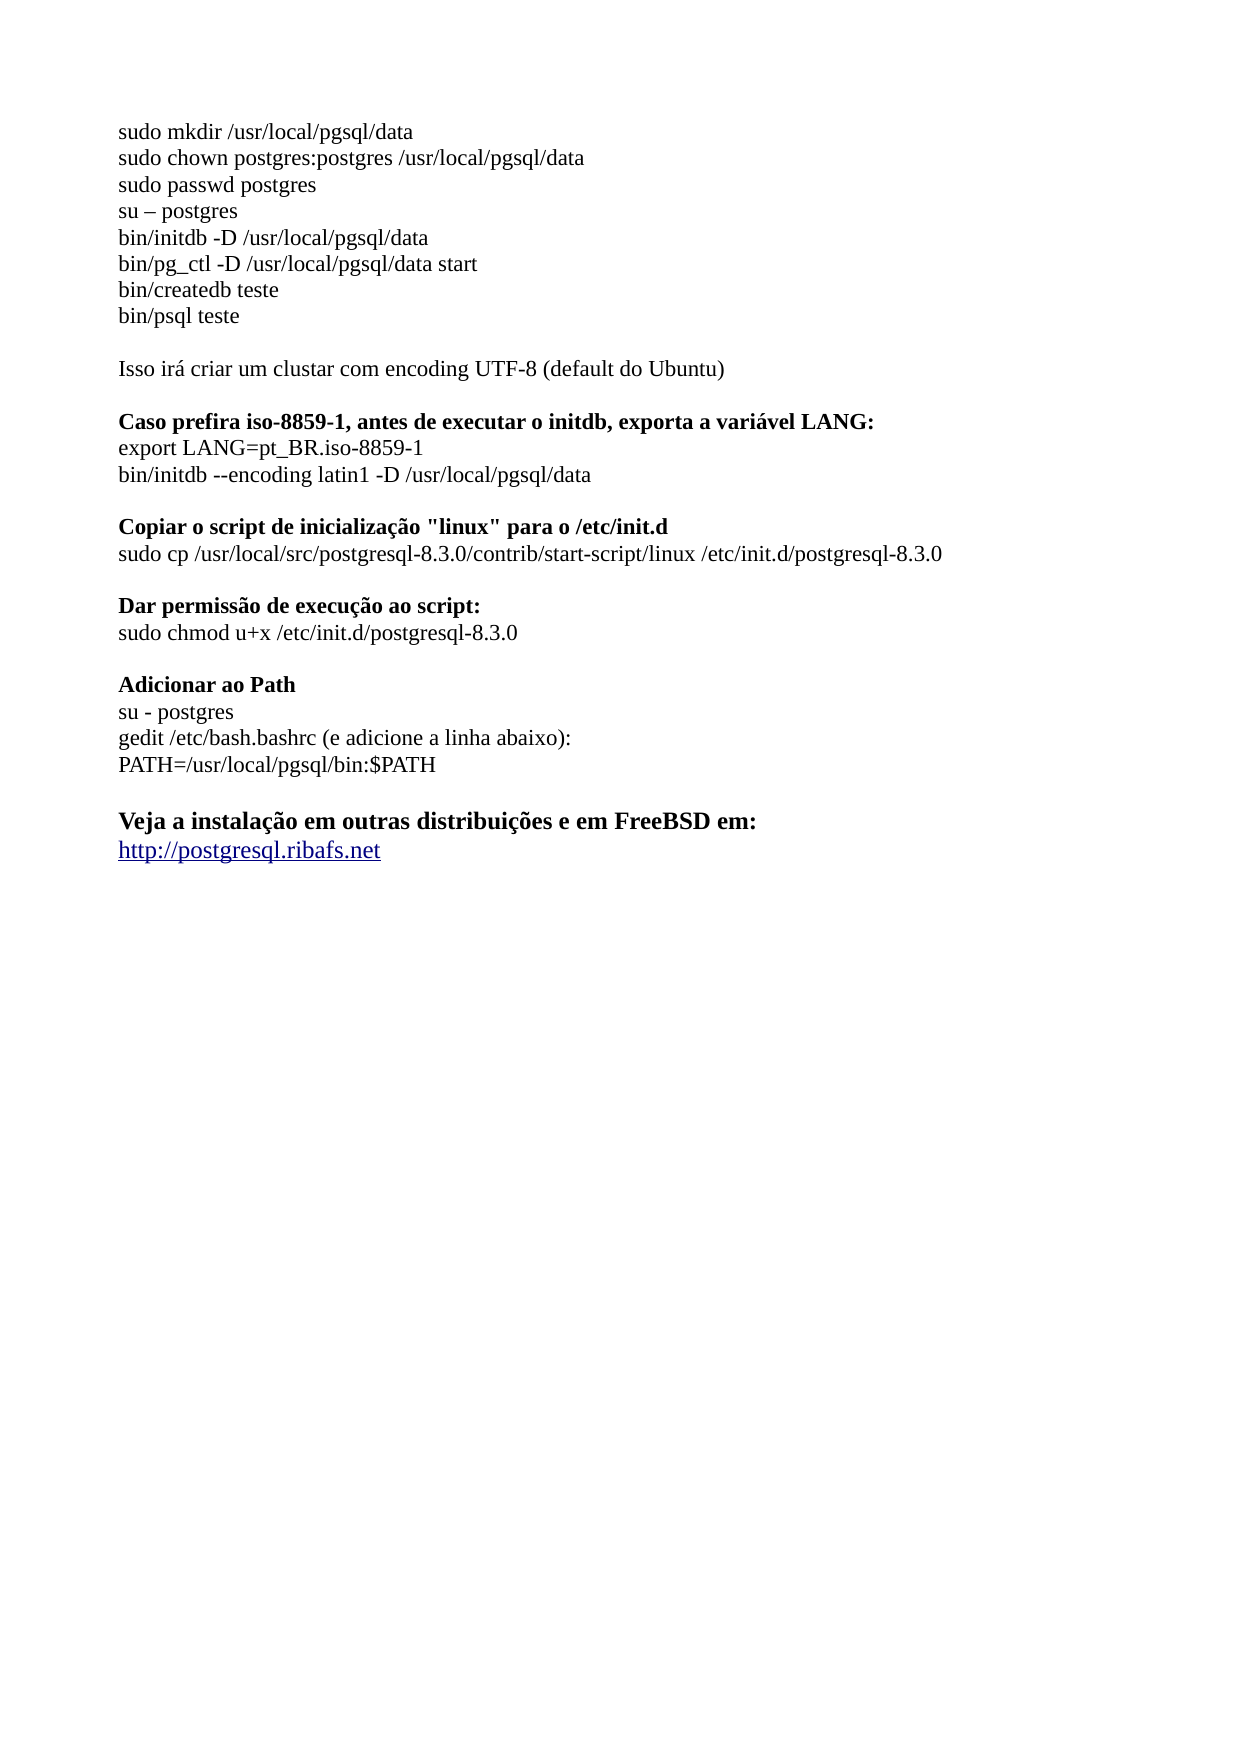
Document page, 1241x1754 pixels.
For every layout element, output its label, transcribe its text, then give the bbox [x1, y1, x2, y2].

text Veja a instalação em outras distribuições e em FreeBSD em: http://postgresql.ribafs.net [118, 806, 1122, 864]
text sudo mkdir /usr/local/pgsql/data sudo chown postgres:postgres /usr/local/pgsql/data sudo passwd postgres su – postgres bin/initdb -D /usr/local/pgsql/data bin/pg_ctl -D /usr/local/pgsql/data start bin/createdb teste bin/psql teste Isso irá criar um clustar com encoding UTF-8 (default do Ubuntu) Caso prefira iso-8859-1, antes de executar o initdb, exporta a variável LANG: export LANG=pt_BR.iso-8859-1 bin/initdb --encoding latin1 -D /usr/local/pgsql/data Copiar o script de inicialização "linux" para o /etc/init.d sudo cp /usr/local/src/postgresql-8.3.0/contrib/start-script/linux /etc/init.d/postgresql-8.3.0 Dar permissão de execução ao script: sudo chmod u+x /etc/init.d/postgresql-8.3.0 Adicionar ao Path su - postgres gedit /etc/bash.bashrc (e adicione a linha abaixo): PATH=/usr/local/pgsql/bin:$PATH [118, 118, 1122, 777]
